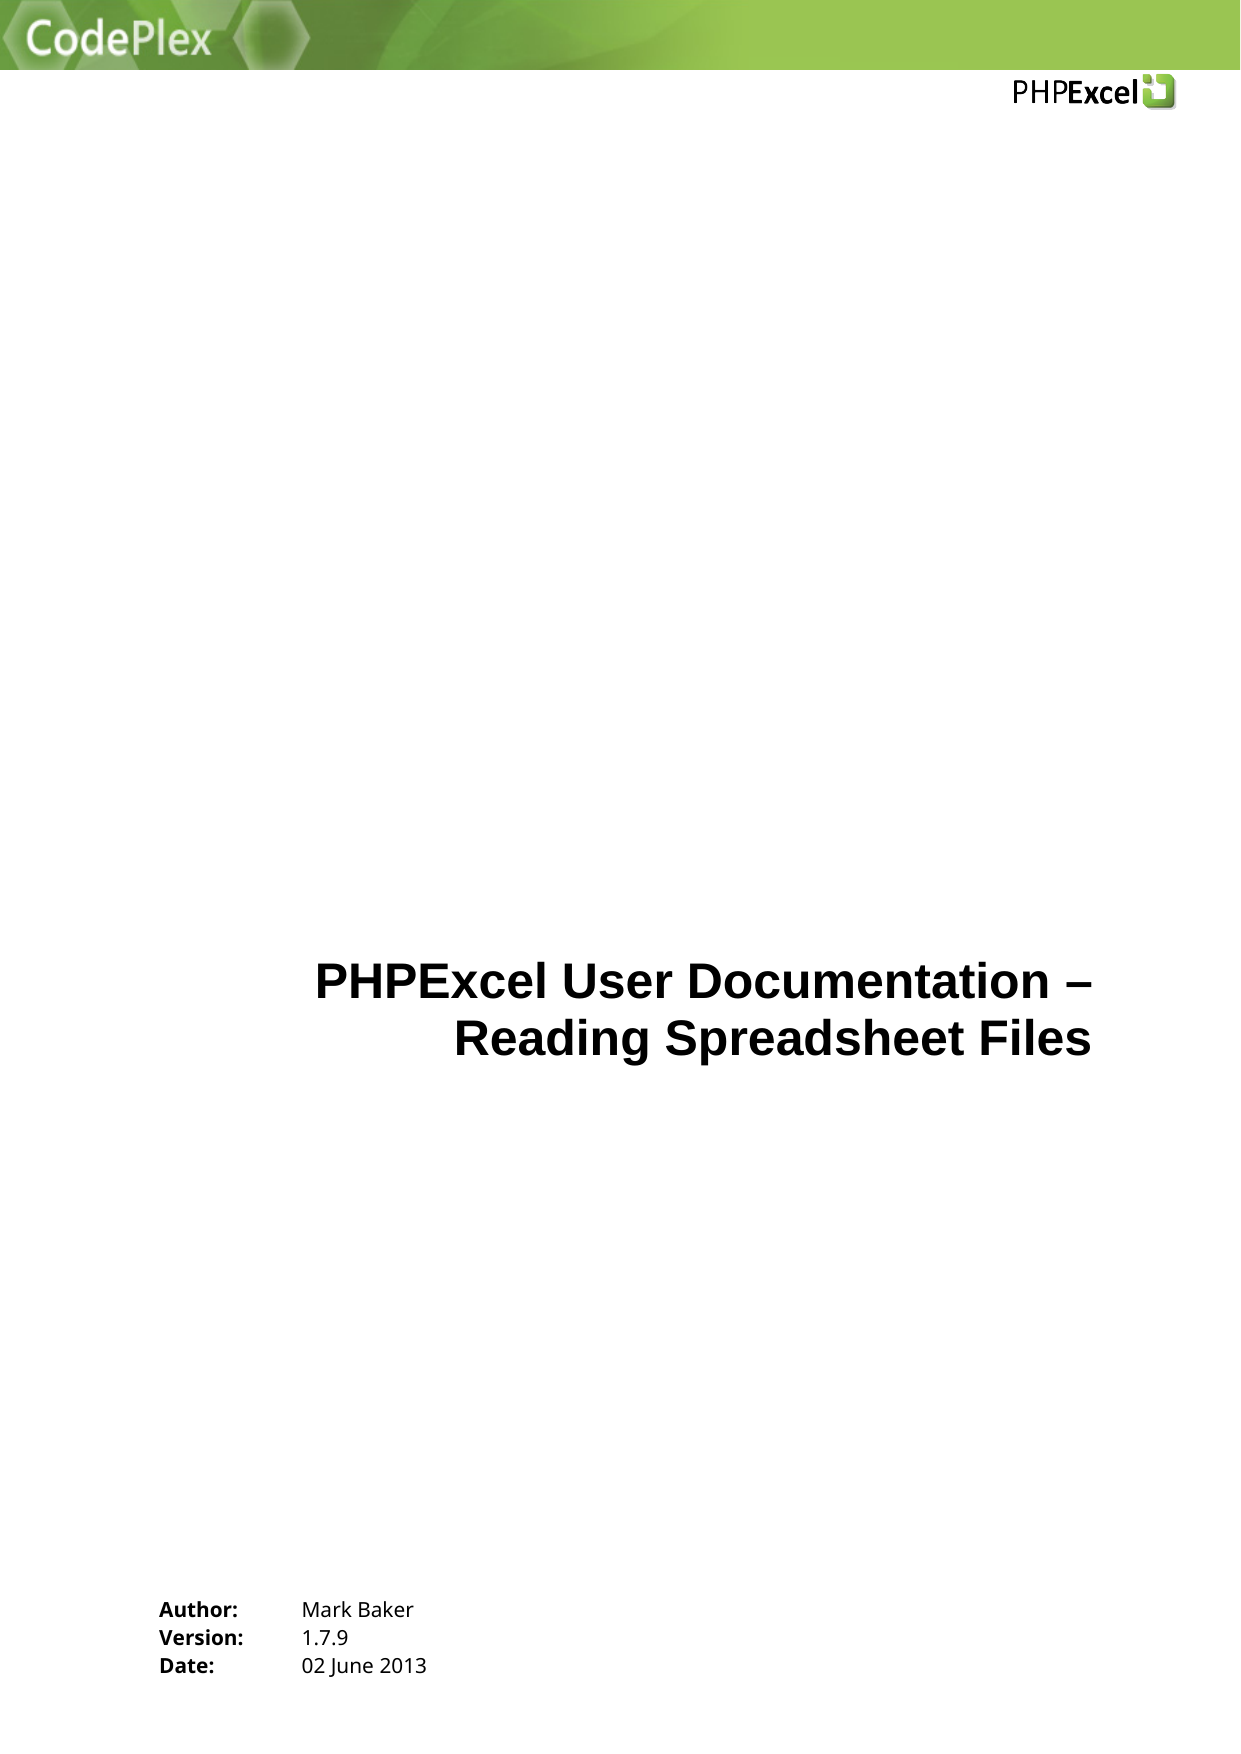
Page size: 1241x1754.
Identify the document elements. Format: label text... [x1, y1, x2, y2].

title PHPExcel User Documentation – Reading Spreadsheet Files [148, 951, 1092, 1066]
